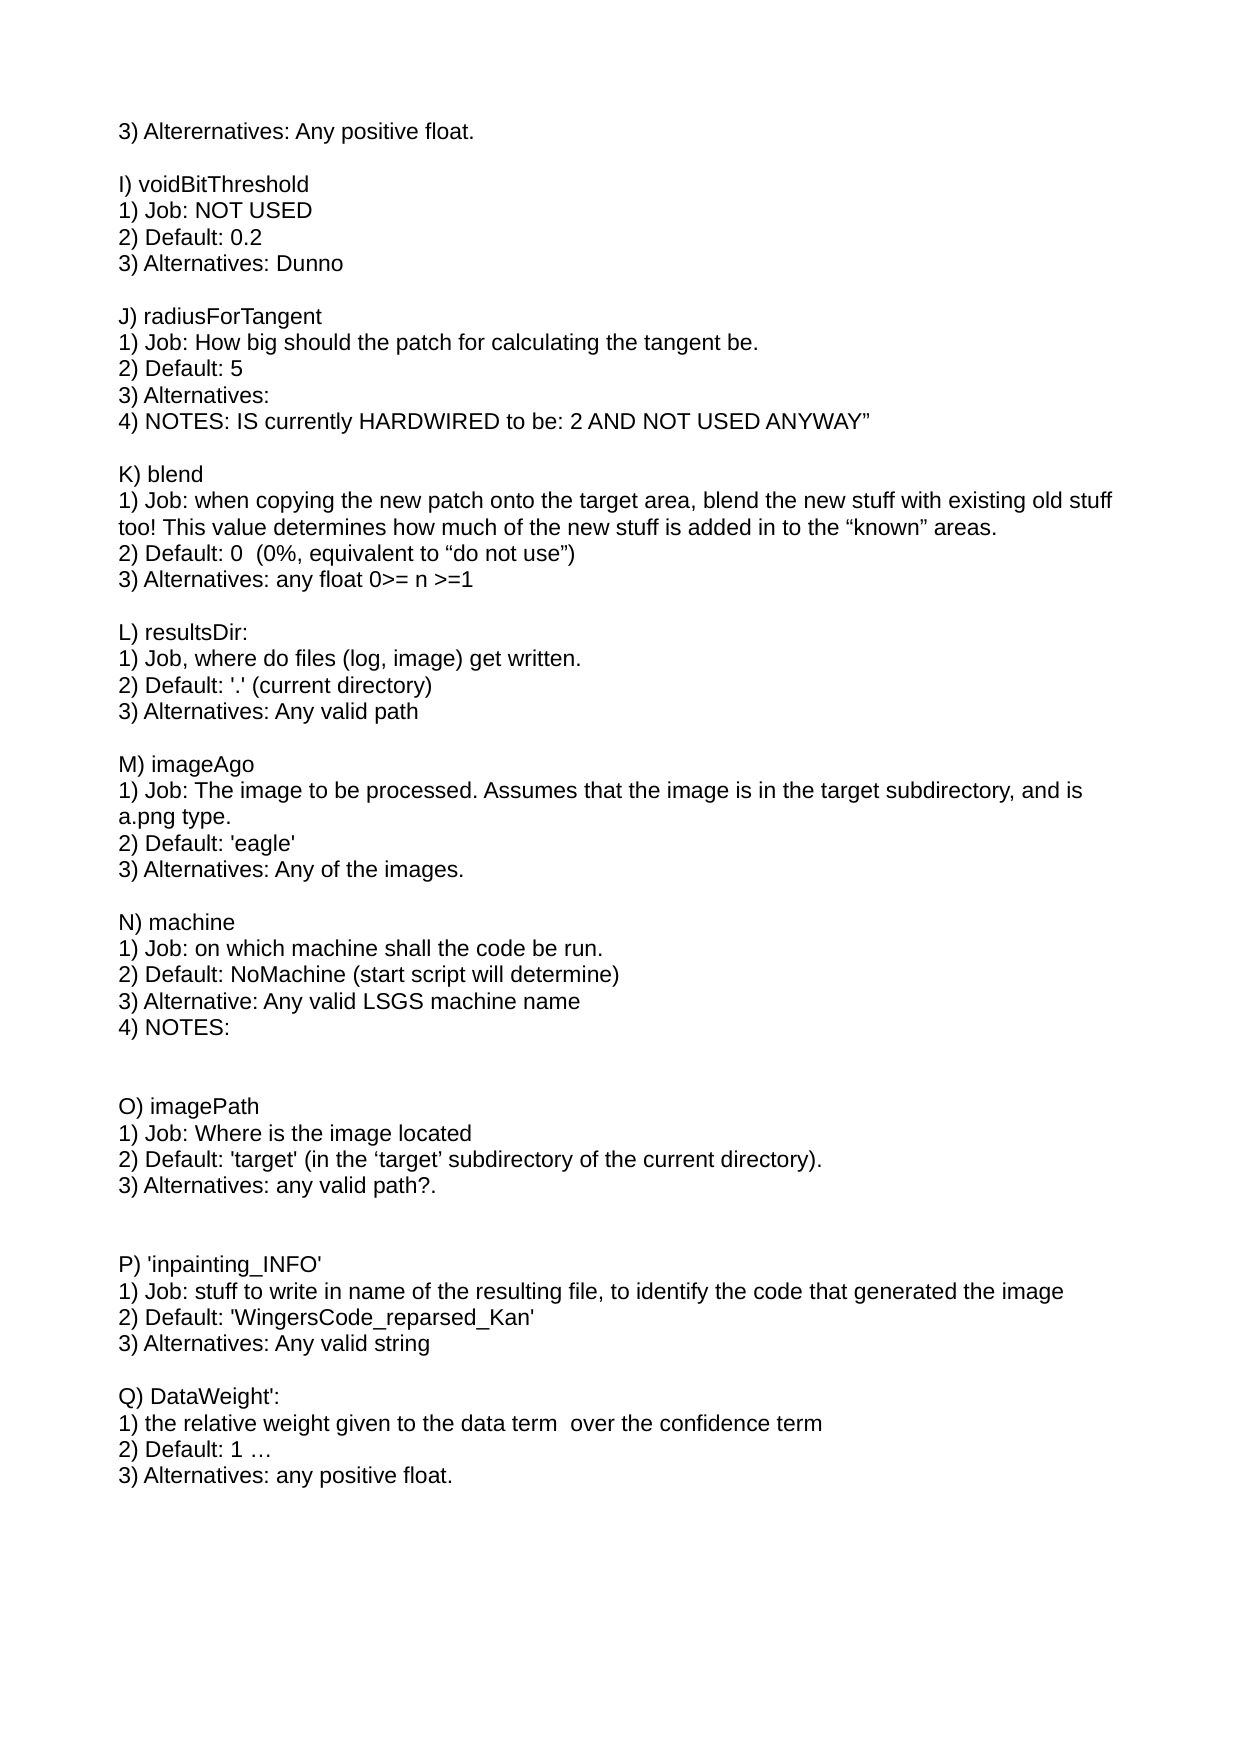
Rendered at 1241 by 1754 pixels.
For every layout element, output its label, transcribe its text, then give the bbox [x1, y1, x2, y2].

text 2) Default: 5 [118, 355, 1122, 382]
text 1) Job: Where is the image located [118, 1119, 1122, 1146]
text 3) Alternatives: Any of the images. [118, 856, 1122, 882]
text 3) Alternatives: any positive float. [118, 1462, 1122, 1488]
text 3) Alternatives: any float 0>= n >=1 [118, 566, 1122, 592]
text 3) Alternatives: [118, 382, 1122, 408]
text 1) Job: when copying the new patch onto the target area, blend the new stuff with existing old stuff too! This value determines how much of the new stuff is added in to the “known” areas. [118, 487, 1122, 540]
text 2) Default: 'eagle' [118, 830, 1122, 856]
text 3) Alterernatives: Any positive float. [118, 118, 1122, 144]
text Q) DataWeight': [118, 1383, 1122, 1409]
text L) resultsDir: [118, 619, 1122, 645]
text 1) Job: How big should the patch for calculating the tangent be. [118, 329, 1122, 355]
text O) imagePath [118, 1093, 1122, 1119]
text J) radiusForTangent [118, 303, 1122, 329]
text 1) Job, where do files (log, image) get written. 2) Default: '.' (current directory) [118, 645, 1122, 698]
text 1) Job: stuff to write in name of the resulting file, to identify the code that generated the image [118, 1278, 1122, 1304]
text I) voidBitThreshold [118, 171, 1122, 197]
text 3) Alternatives: any valid path?. [118, 1172, 1122, 1199]
text 2) Default: NoMachine (start script will determine) [118, 961, 1122, 988]
text 2) Default: 'WingersCode_reparsed_Kan' [118, 1304, 1122, 1330]
text M) imageAgo [118, 751, 1122, 777]
text 1) the relative weight given to the data term over the confidence term [118, 1409, 1122, 1436]
text 3) Alternative: Any valid LSGS machine name [118, 988, 1122, 1014]
text 2) Default: 0.2 [118, 223, 1122, 250]
text 2) Default: 0 (0%, equivalent to “do not use”) [118, 540, 1122, 566]
text 4) NOTES: [118, 1014, 1122, 1041]
text 2) Default: 'target' (in the ‘target’ subdirectory of the current directory). [118, 1146, 1122, 1172]
text K) blend [118, 461, 1122, 487]
text 2) Default: 1 … [118, 1436, 1122, 1462]
text 3) Alternatives: Any valid string [118, 1330, 1122, 1357]
text 1) Job: on which machine shall the code be run. [118, 935, 1122, 961]
text 4) NOTES: IS currently HARDWIRED to be: 2 AND NOT USED ANYWAY” [118, 408, 1122, 434]
text P) 'inpainting_INFO' [118, 1251, 1122, 1278]
text 3) Alternatives: Any valid path [118, 698, 1122, 724]
text 1) Job: NOT USED [118, 197, 1122, 223]
text 1) Job: The image to be processed. Assumes that the image is in the target subdirectory, and is a.png type. [118, 777, 1122, 830]
text N) machine [118, 909, 1122, 935]
text 3) Alternatives: Dunno [118, 250, 1122, 276]
